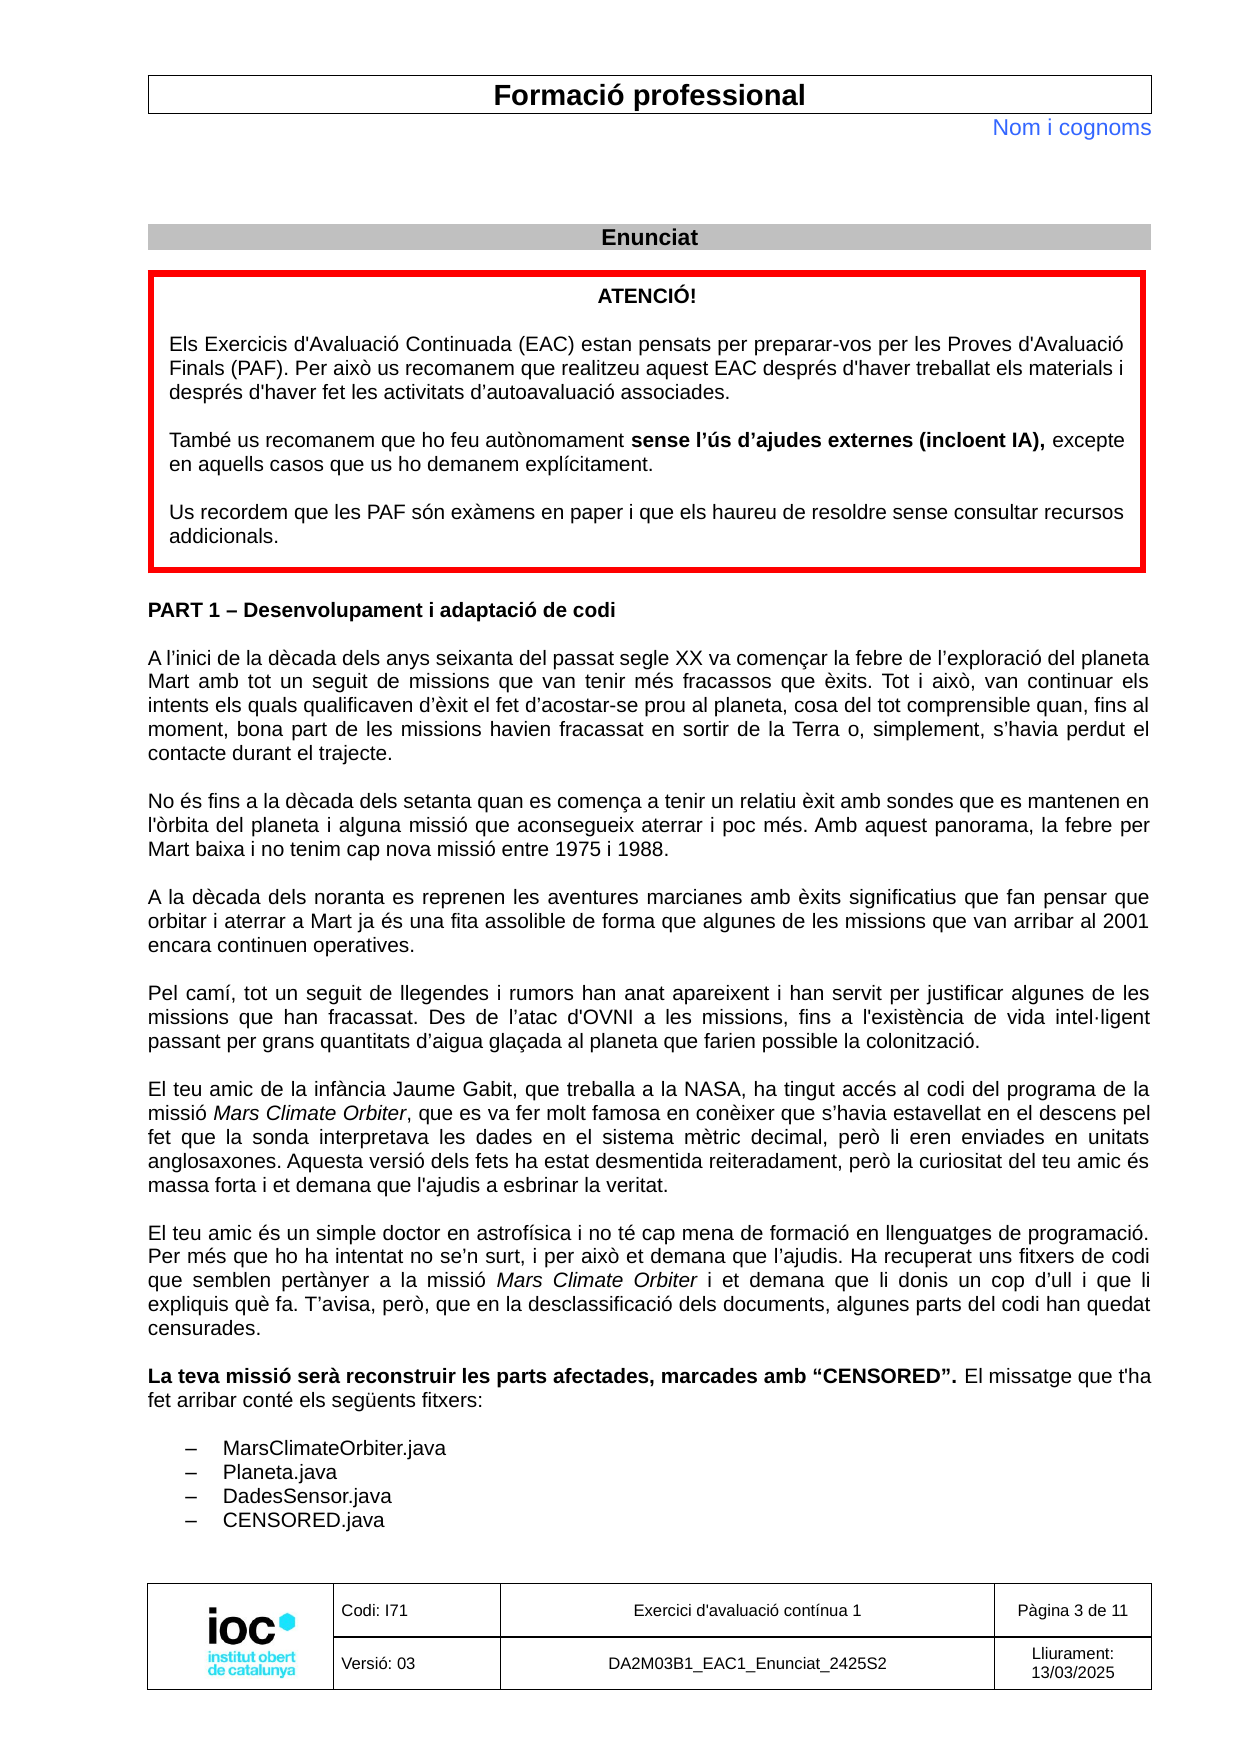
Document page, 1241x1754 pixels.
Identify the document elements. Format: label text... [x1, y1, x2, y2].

text Enunciat [148, 224, 1151, 250]
text A l’inici de la dècada dels anys seixanta del passat segle XX va començar la febre de l’exploració del planeta Mart amb tot un seguit de missions que van tenir més fracassos que èxits. Tot i això, van continuar els intents els quals qualificaven d’èxit el fet d’acostar-se prou al planeta, cosa del tot comprensible quan, fins al moment, bona part de les missions havien fracassat en sortir de la Terra o, simplement, s’havia perdut el contacte durant el trajecte. [148, 645, 1151, 765]
text El teu amic és un simple doctor en astrofísica i no té cap mena de formació en llenguatges de programació. Per més que ho ha intentat no se’n surt, i per això et demana que l’ajudis. Ha recuperat uns fitxers de codi que semblen pertànyer a la missió Mars Climate Orbiter i et demana que li donis un cop d’ull i que li expliquis què fa. T’avisa, però, que en la desclassificació dels documents, algunes parts del codi han quedat censurades. [148, 1220, 1151, 1340]
text PART 1 – Desenvolupament i adaptació de codi [148, 597, 1151, 621]
list Planeta.java [185, 1460, 1151, 1484]
text El teu amic de la infància Jaume Gabit, que treballa a la NASA, ha tingut accés al codi del programa de la missió Mars Climate Orbiter, que es va fer molt famosa en conèixer que s’havia estavellat en el descens pel fet que la sonda interpretava les dades en el sistema mètric decimal, però li eren enviades en unitats anglosaxones. Aquesta versió dels fets ha estat desmentida reiteradament, però la curiositat del teu amic és massa forta i et demana que l'ajudis a esbrinar la veritat. [148, 1077, 1151, 1196]
list CENSORED.java [185, 1508, 1151, 1532]
list MarsClimateOrbiter.java [185, 1436, 1151, 1460]
text La teva missió serà reconstruir les parts afectades, marcades amb “CENSORED”. El missatge que t'ha fet arribar conté els següents fitxers: [148, 1364, 1151, 1412]
text A la dècada dels noranta es reprenen les aventures marcianes amb èxits significatius que fan pensar que orbitar i aterrar a Mart ja és una fita assolible de forma que algunes de les missions que van arribar al 2001 encara continuen operatives. [148, 885, 1151, 957]
text Els Exercicis d'Avaluació Continuada (EAC) estan pensats per preparar-vos per les Proves d'Avaluació Finals (PAF). Per això us recomanem que realitzeu aquest EAC després d'haver treballat els materials i després d'haver fet les activitats d’autoavaluació associades. [169, 332, 1125, 404]
text ATENCIÓ! [169, 284, 1125, 308]
text Pel camí, tot un seguit de llegendes i rumors han anat apareixent i han servit per justificar algunes de les missions que han fracassat. Des de l’atac d'OVNI a les missions, fins a l'existència de vida intel·ligent passant per grans quantitats d’aigua glaçada al planeta que farien possible la colonització. [148, 981, 1151, 1053]
text També us recomanem que ho feu autònomament sense l’ús d’ajudes externes (incloent IA), excepte en aquells casos que us ho demanem explícitament. [169, 428, 1125, 476]
text Us recordem que les PAF són exàmens en paper i que els haureu de resoldre sense consultar recursos addicionals. [169, 500, 1125, 548]
list DadesSensor.java [185, 1484, 1151, 1508]
text No és fins a la dècada dels setanta quan es comença a tenir un relatiu èxit amb sondes que es mantenen en l'òrbita del planeta i alguna missió que aconsegueix aterrar i poc més. Amb aquest panorama, la febre per Mart baixa i no tenim cap nova missió entre 1975 i 1988. [148, 789, 1151, 861]
